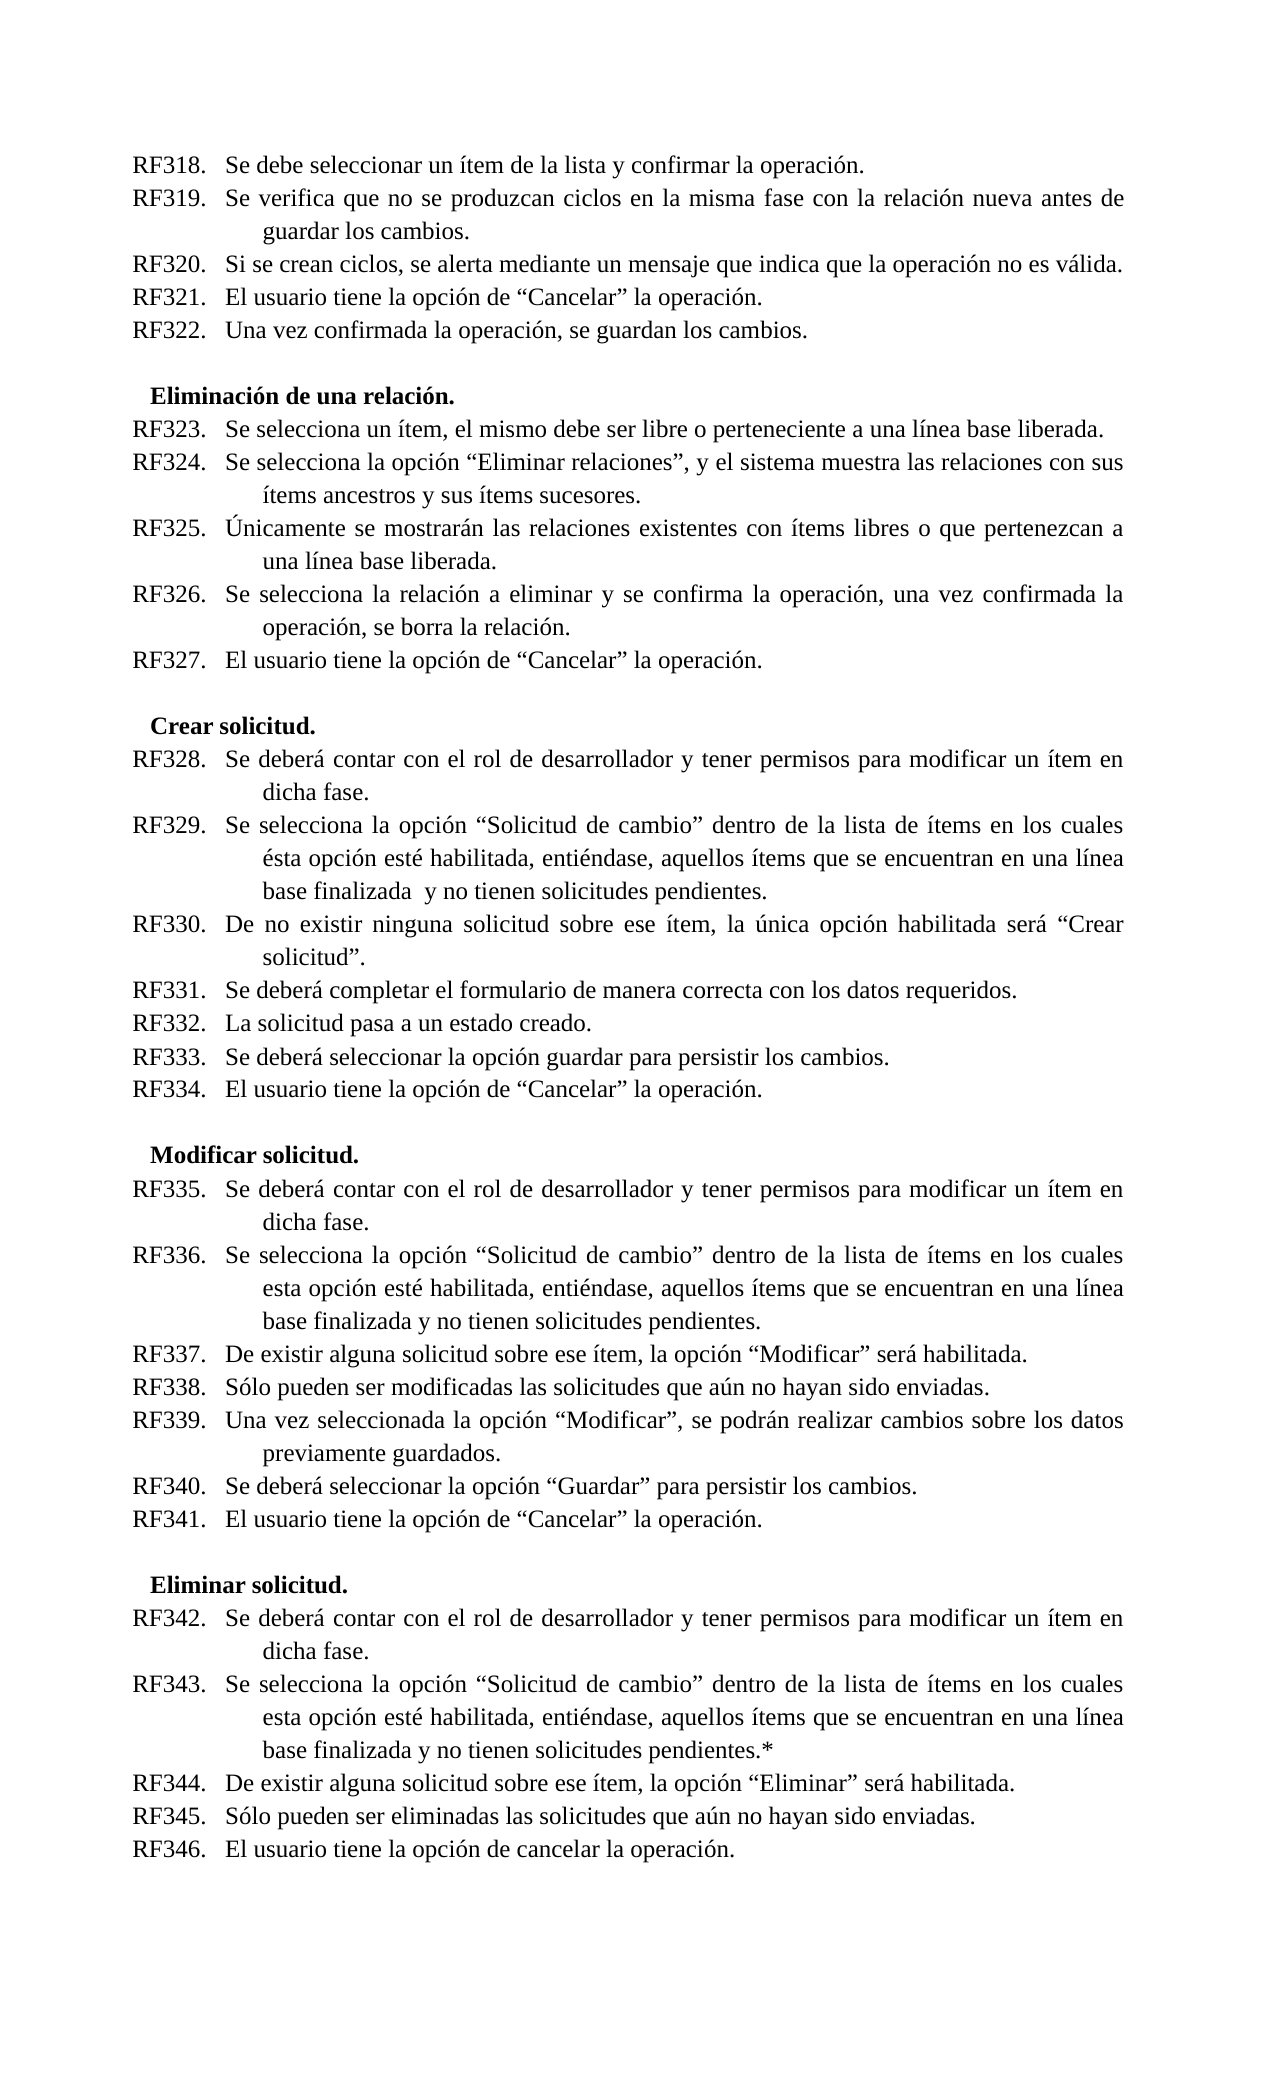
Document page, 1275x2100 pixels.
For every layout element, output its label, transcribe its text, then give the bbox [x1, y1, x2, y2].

text Modificar solicitud. [150, 1141, 1125, 1169]
list El usuario tiene la opción de “Cancelar” la operación. [206, 1504, 1125, 1533]
list Se deberá contar con el rol de desarrollador y tener permisos para modificar un ítem en dicha fase. [206, 1603, 1125, 1665]
list Se deberá completar el formulario de manera correcta con los datos requeridos. [206, 976, 1125, 1004]
list Se selecciona un ítem, el mismo debe ser libre o perteneciente a una línea base liberada. [206, 414, 1125, 443]
list La solicitud pasa a un estado creado. [206, 1008, 1125, 1037]
list Sólo pueden ser eliminadas las solicitudes que aún no hayan sido enviadas. [206, 1801, 1125, 1830]
list De existir alguna solicitud sobre ese ítem, la opción “Eliminar” será habilitada. [206, 1768, 1125, 1797]
list El usuario tiene la opción de “Cancelar” la operación. [206, 282, 1125, 311]
list Se deberá contar con el rol de desarrollador y tener permisos para modificar un ítem en dicha fase. [206, 1174, 1125, 1235]
list Se selecciona la opción “Solicitud de cambio” dentro de la lista de ítems en los cuales esta opción esté habilitada, entiéndase, aquellos ítems que se encuentran en una línea base finalizada y no tienen solicitudes pendientes.* [206, 1669, 1125, 1764]
list El usuario tiene la opción de cancelar la operación. [206, 1834, 1125, 1863]
list Se deberá contar con el rol de desarrollador y tener permisos para modificar un ítem en dicha fase. [206, 744, 1125, 806]
list De no existir ninguna solicitud sobre ese ítem, la única opción habilitada será “Crear solicitud”. [206, 909, 1125, 971]
text Eliminación de una relación. [150, 381, 1125, 410]
list Únicamente se mostrarán las relaciones existentes con ítems libres o que pertenezcan a una línea base liberada. [206, 513, 1125, 575]
list Si se crean ciclos, se alerta mediante un mensaje que indica que la operación no es válida. [206, 249, 1125, 278]
list Se selecciona la relación a eliminar y se confirma la operación, una vez confirmada la operación, se borra la relación. [206, 579, 1125, 641]
list Sólo pueden ser modificadas las solicitudes que aún no hayan sido enviadas. [206, 1372, 1125, 1401]
list De existir alguna solicitud sobre ese ítem, la opción “Modificar” será habilitada. [206, 1339, 1125, 1367]
text Eliminar solicitud. [150, 1570, 1125, 1599]
list Se selecciona la opción “Eliminar relaciones”, y el sistema muestra las relaciones con sus ítems ancestros y sus ítems sucesores. [206, 447, 1125, 509]
list El usuario tiene la opción de “Cancelar” la operación. [206, 645, 1125, 674]
list Se verifica que no se produzcan ciclos en la misma fase con la relación nueva antes de guardar los cambios. [206, 183, 1125, 245]
list Una vez seleccionada la opción “Modificar”, se podrán realizar cambios sobre los datos previamente guardados. [206, 1405, 1125, 1467]
text Crear solicitud. [150, 711, 1125, 740]
list Se deberá seleccionar la opción guardar para persistir los cambios. [206, 1042, 1125, 1070]
list Una vez confirmada la operación, se guardan los cambios. [206, 315, 1125, 344]
list Se selecciona la opción “Solicitud de cambio” dentro de la lista de ítems en los cuales esta opción esté habilitada, entiéndase, aquellos ítems que se encuentran en una línea base finalizada y no tienen solicitudes pendientes. [206, 1240, 1125, 1334]
list Se deberá seleccionar la opción “Guardar” para persistir los cambios. [206, 1471, 1125, 1499]
list Se debe seleccionar un ítem de la lista y confirmar la operación. [206, 150, 1125, 179]
list Se selecciona la opción “Solicitud de cambio” dentro de la lista de ítems en los cuales ésta opción esté habilitada, entiéndase, aquellos ítems que se encuentran en una línea base finalizada y no tienen solicitudes pendientes. [206, 810, 1125, 905]
list El usuario tiene la opción de “Cancelar” la operación. [206, 1074, 1125, 1103]
